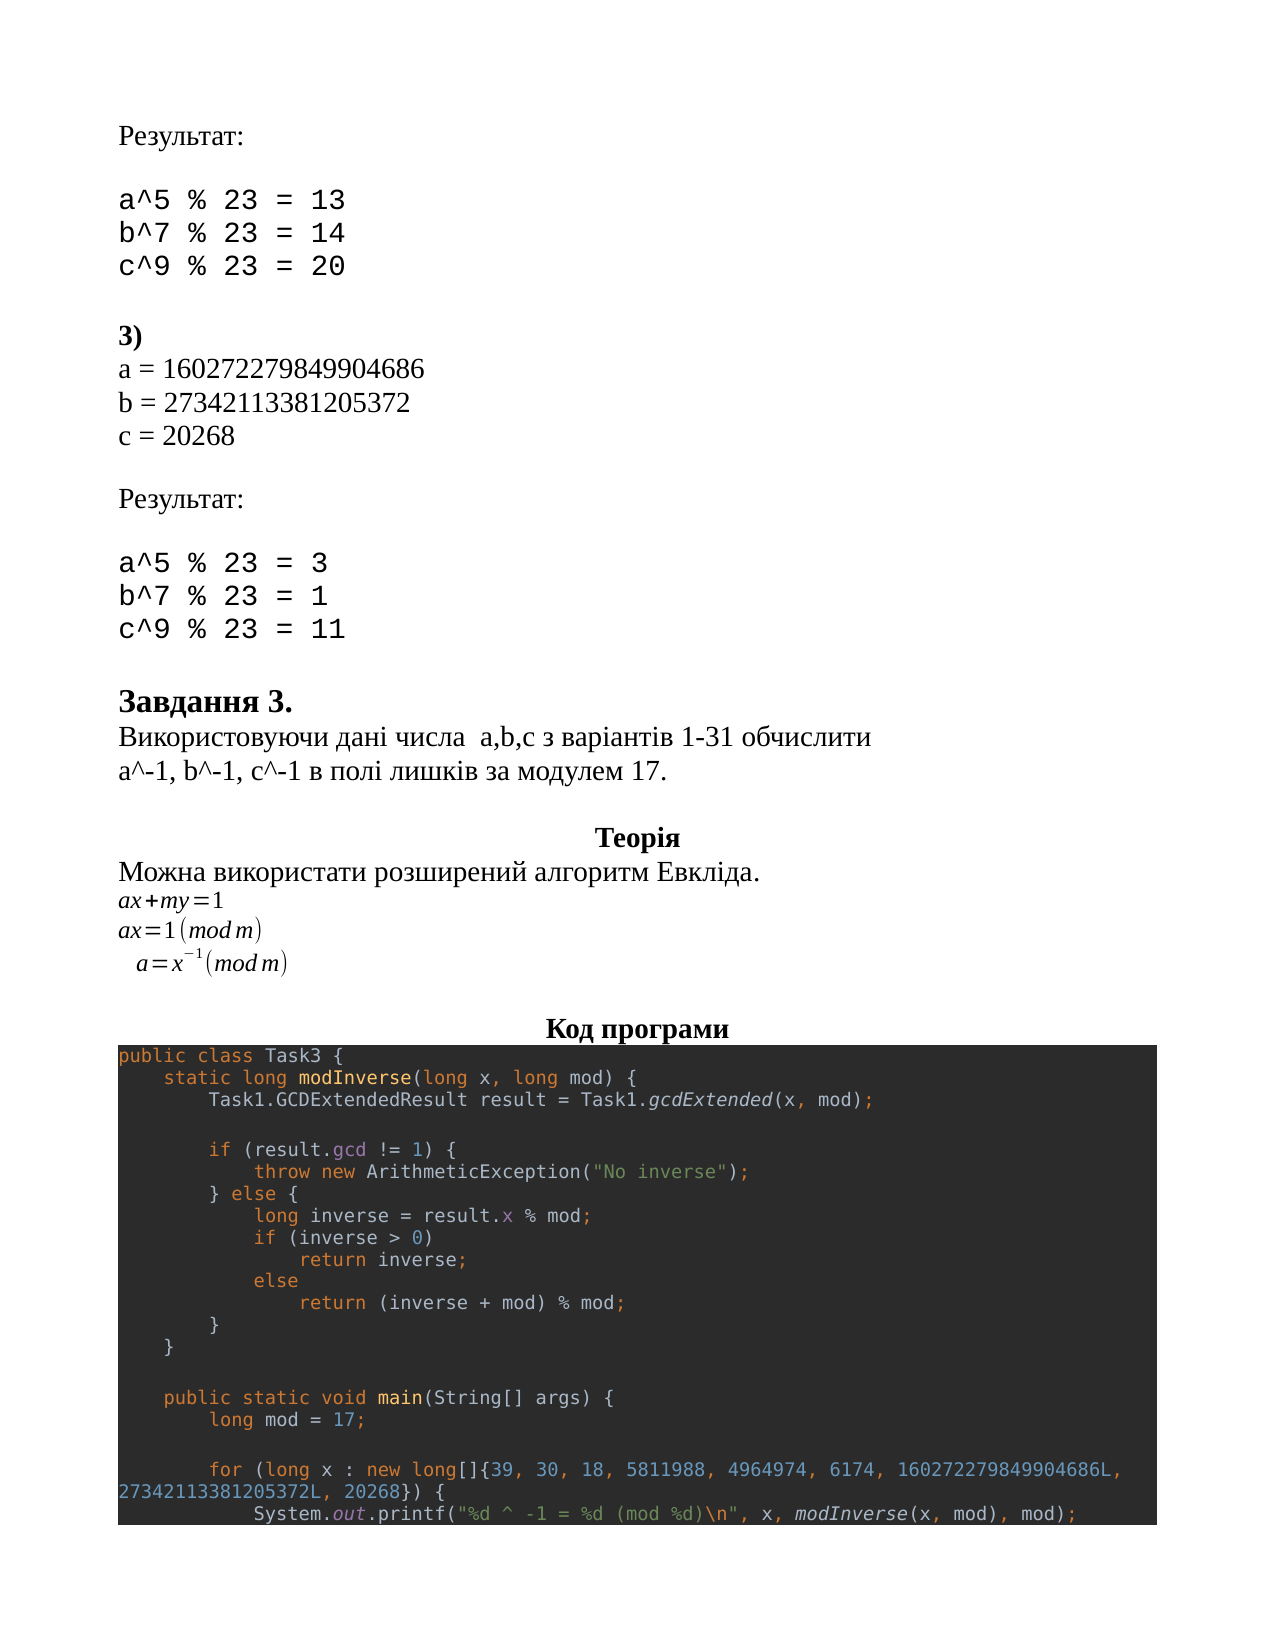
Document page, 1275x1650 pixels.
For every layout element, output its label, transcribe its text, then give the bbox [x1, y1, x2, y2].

text Результат: [118, 118, 1157, 152]
text Використовуючи дані числа a,b,c з варіантів 1-31 обчислити [118, 719, 1157, 753]
text c^9 % 23 = 11 [118, 614, 1157, 648]
text c = 20268 [118, 418, 1157, 452]
text b^7 % 23 = 14 [118, 218, 1157, 251]
text Теорія [118, 820, 1157, 854]
text Завдання 3. [118, 681, 1157, 719]
text a = 160272279849904686 [118, 351, 1157, 385]
text b = 27342113381205372 [118, 385, 1157, 418]
text a^5 % 23 = 13 [118, 185, 1157, 218]
text Код програми [118, 1011, 1157, 1045]
text Результат: [118, 481, 1157, 515]
text a^5 % 23 = 3 [118, 548, 1157, 582]
text a^-1, b^-1, c^-1 в полі лишків за модулем 17. [118, 753, 1157, 787]
text Можна використати розширений алгоритм Евкліда. [118, 854, 1157, 887]
text b^7 % 23 = 1 [118, 582, 1157, 614]
text c^9 % 23 = 20 [118, 251, 1157, 284]
text 3) [118, 318, 1157, 351]
text public class Task3 { static long modInverse(long x, long mod) { Task1.GCDExtendedResult result = Task1.gcdExtended(x, mod); if (result.gcd != 1) { throw new ArithmeticException("No inverse"); } else { long inverse = result.x % mod; if (inverse > 0) return inverse; else return (inverse + mod) % mod; } } public static void main(String[] args) { long mod = 17; for (long x : new long[]{39, 30, 18, 5811988, 4964974, 6174, 160272279849904686L, 27342113381205372L, 20268}) { System.out.printf("%d ^ -1 = %d (mod %d)\n", x, modInverse(x, mod), mod); [118, 1045, 1157, 1525]
